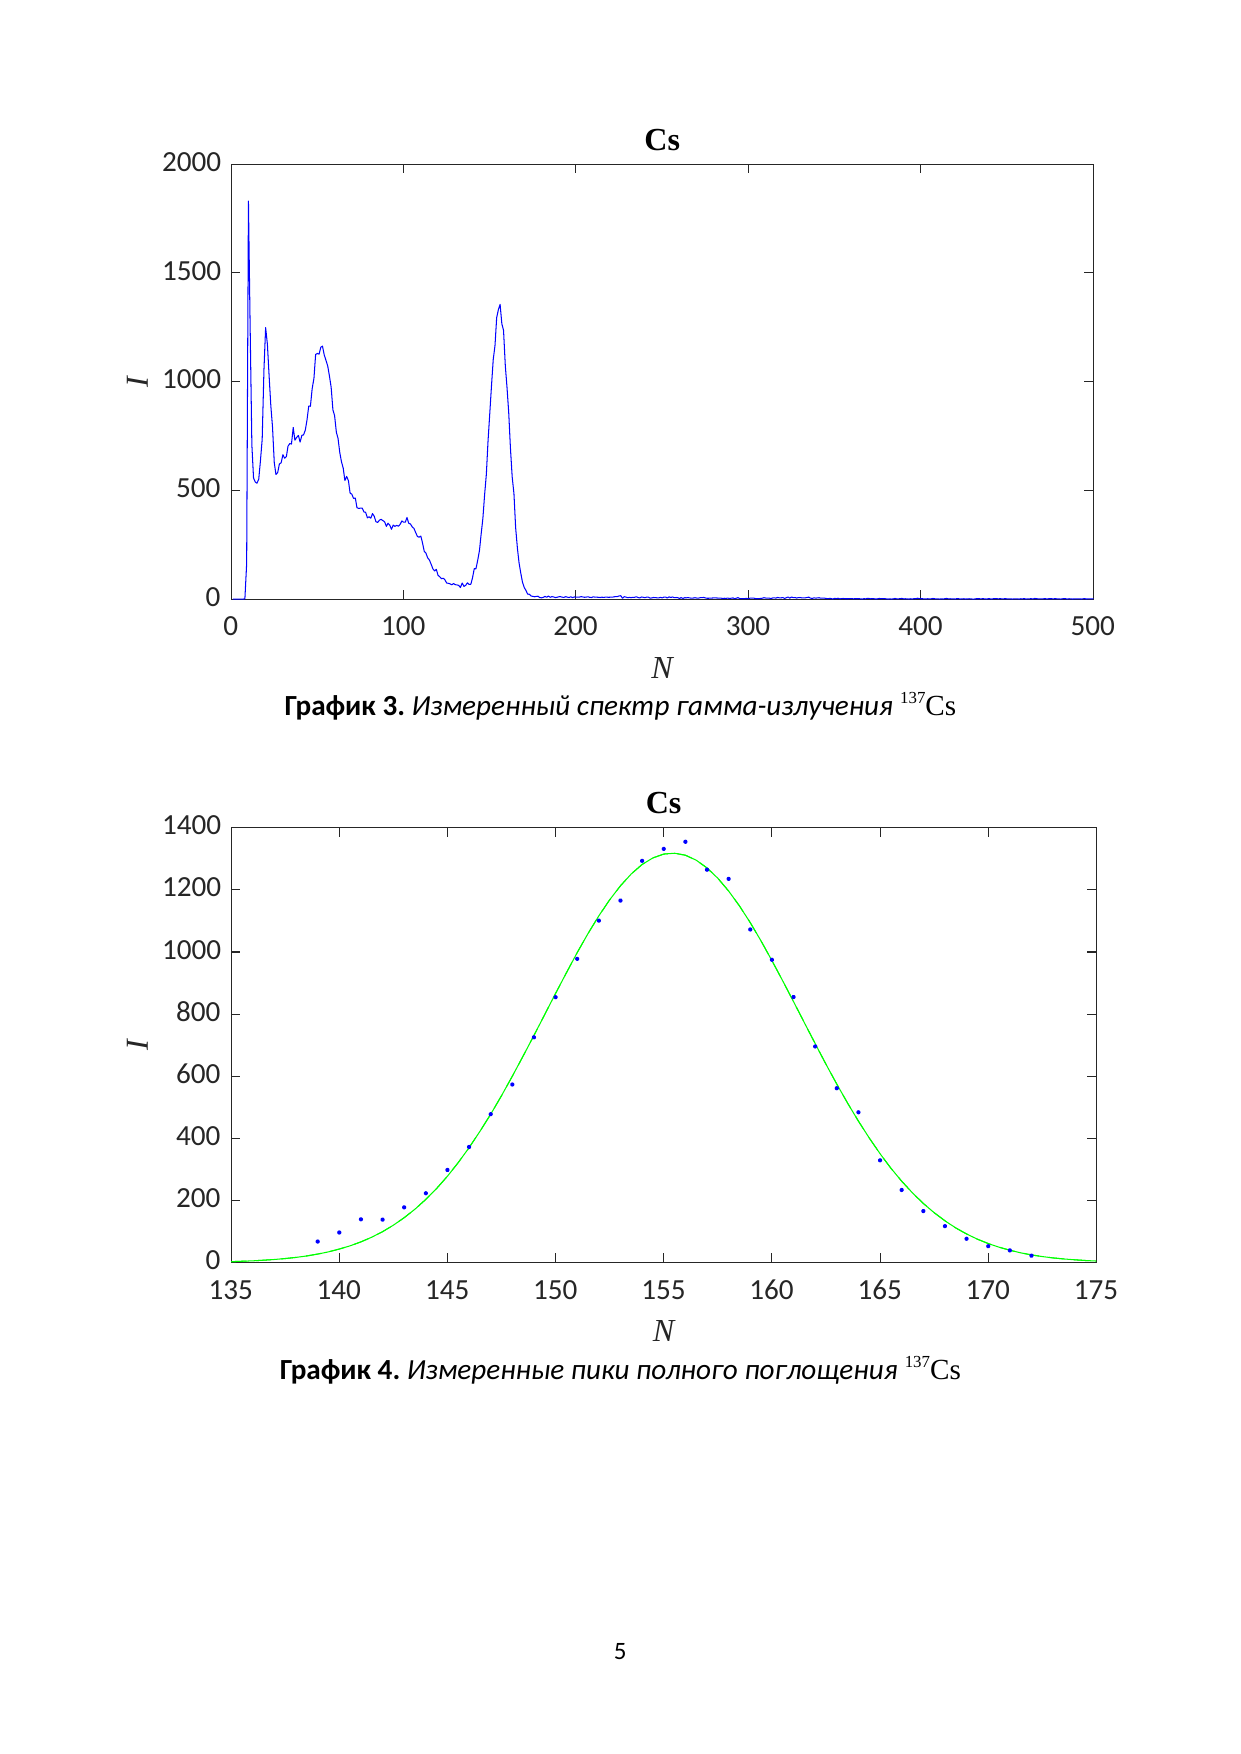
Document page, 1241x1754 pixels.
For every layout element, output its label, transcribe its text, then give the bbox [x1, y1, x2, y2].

text График 4. Измеренные пики полного поглощения 137Cs [118, 1351, 1122, 1386]
text График 3. Измеренный спектр гамма-излучения 137Cs [118, 687, 1122, 723]
